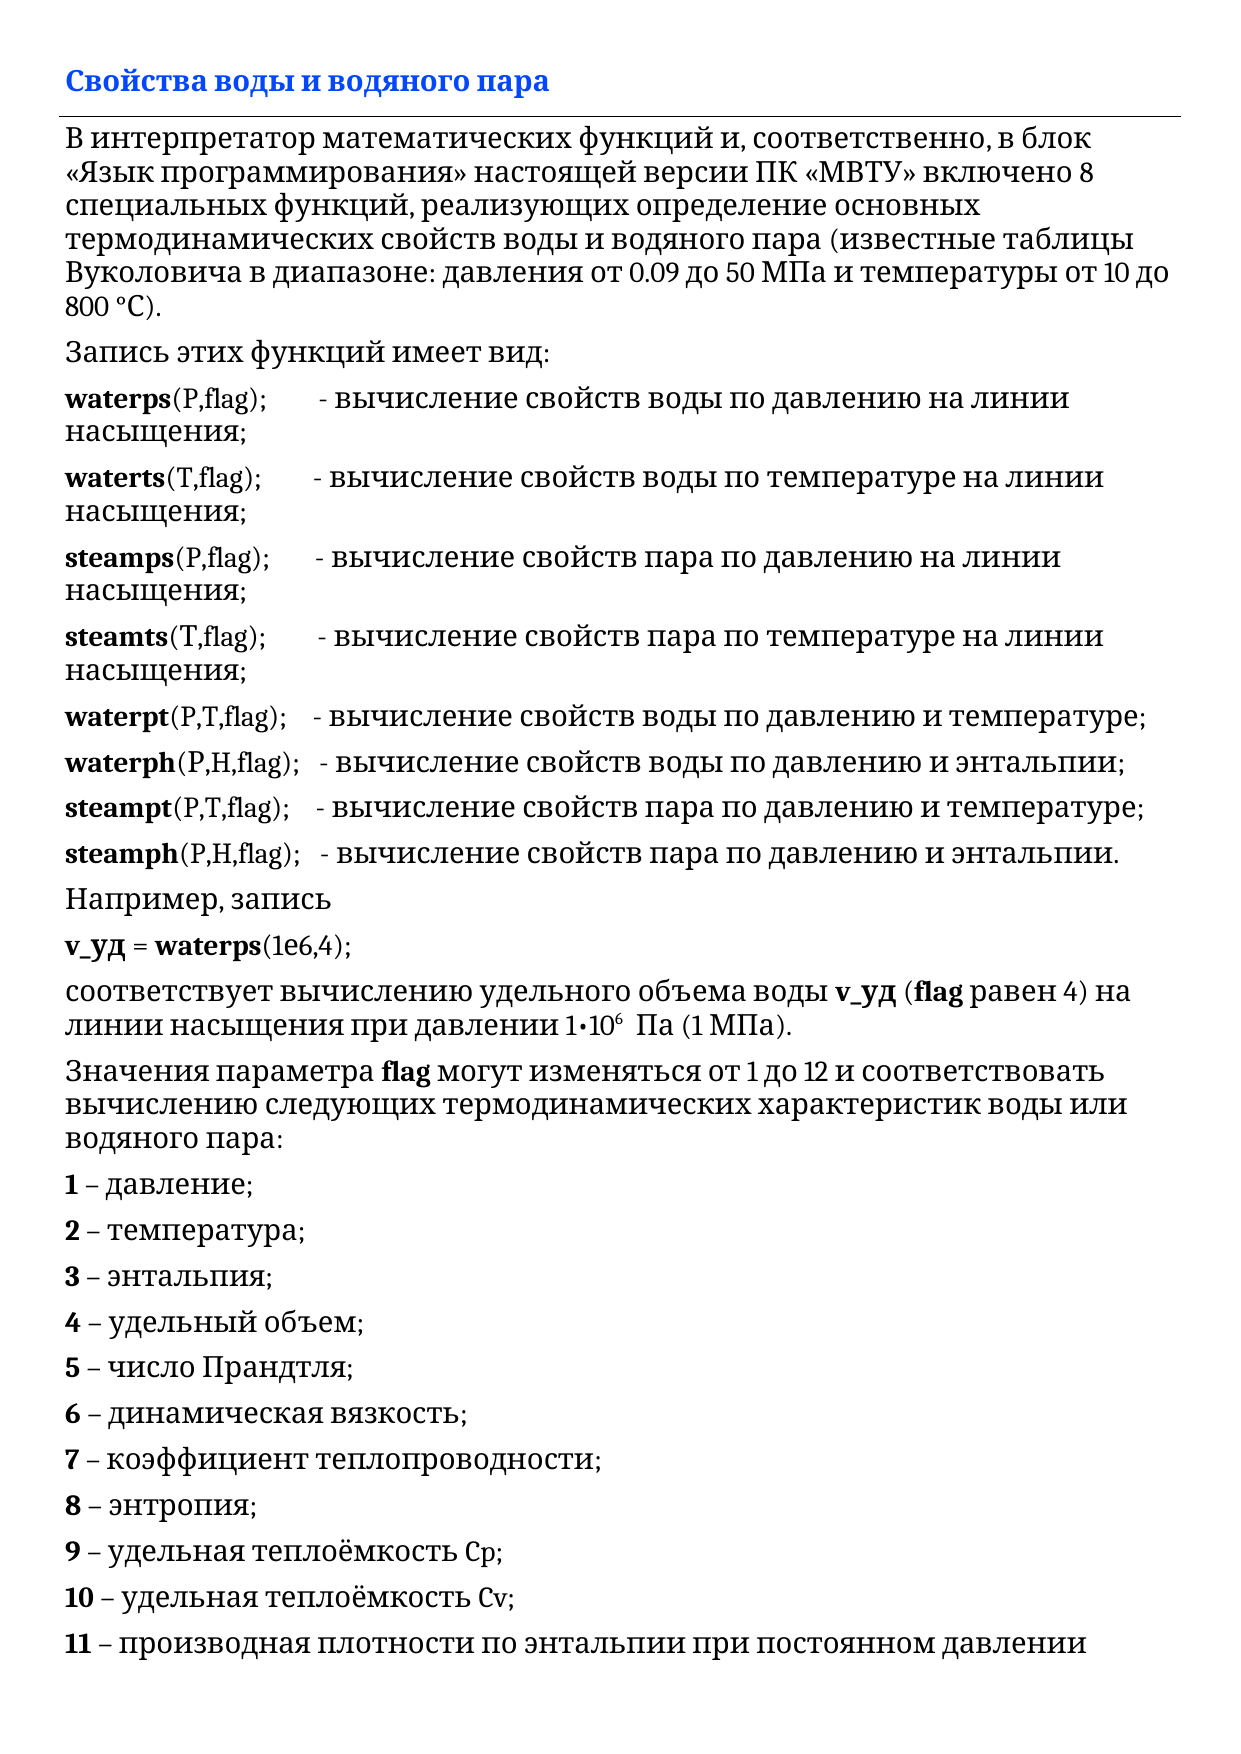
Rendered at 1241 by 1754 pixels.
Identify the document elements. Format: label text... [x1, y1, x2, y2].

table_header Свойства воды и водяного пара [59, 59, 1181, 116]
table_cell В интерпретатор математических функций и, соответственно, в блок «Язык программирования» настоящей версии ПК «МВТУ» включено 8 специальных функций, реализующих определение основных термодинамических свойств воды и водяного пара (известные таблицы Вуколовича в диапазоне: давления от 0.09 до 50 МПа и температуры от 10 до 800 °С). Запись этих функций имеет вид: waterps(P,flag); - вычисление свойств воды по давлению на линии насыщения; waterts(T,flag); - вычисление свойств воды по температуре на линии насыщения; steamps(P,flag); - вычисление свойств пара по давлению на линии насыщения; steamts(Т,flag); - вычисление свойств пара по температуре на линии насыщения; waterpt(P,T,flag); - вычисление свойств воды по давлению и температуре; waterph(Р,H,flag); - вычисление свойств воды по давлению и энтальпии; steampt(P,T,flag); - вычисление свойств пара по давлению и температуре; steamph(P,H,flag); - вычисление свойств пара по давлению и энтальпии. Например, запись v_уд = waterps(1е6,4); соответствует вычислению удельного объема воды v_уд (flag равен 4) на линии насыщения при давлении 1•106 Па (1 МПа). Значения параметра flag могут изменяться от 1 до 12 и соответствовать вычислению следующих термодинамических характеристик воды или водяного пара: 1 – давление; 2 – температура; 3 – энтальпия; 4 – удельный объем; 5 – число Прандтля; 6 – динамическая вязкость; 7 – коэффициент теплопроводности; 8 – энтропия; 9 – удельная теплоёмкость Cp; 10 – удельная теплоёмкость Cv; 11 – производная плотности по энтальпии при постоянном давлении [59, 117, 1181, 1667]
